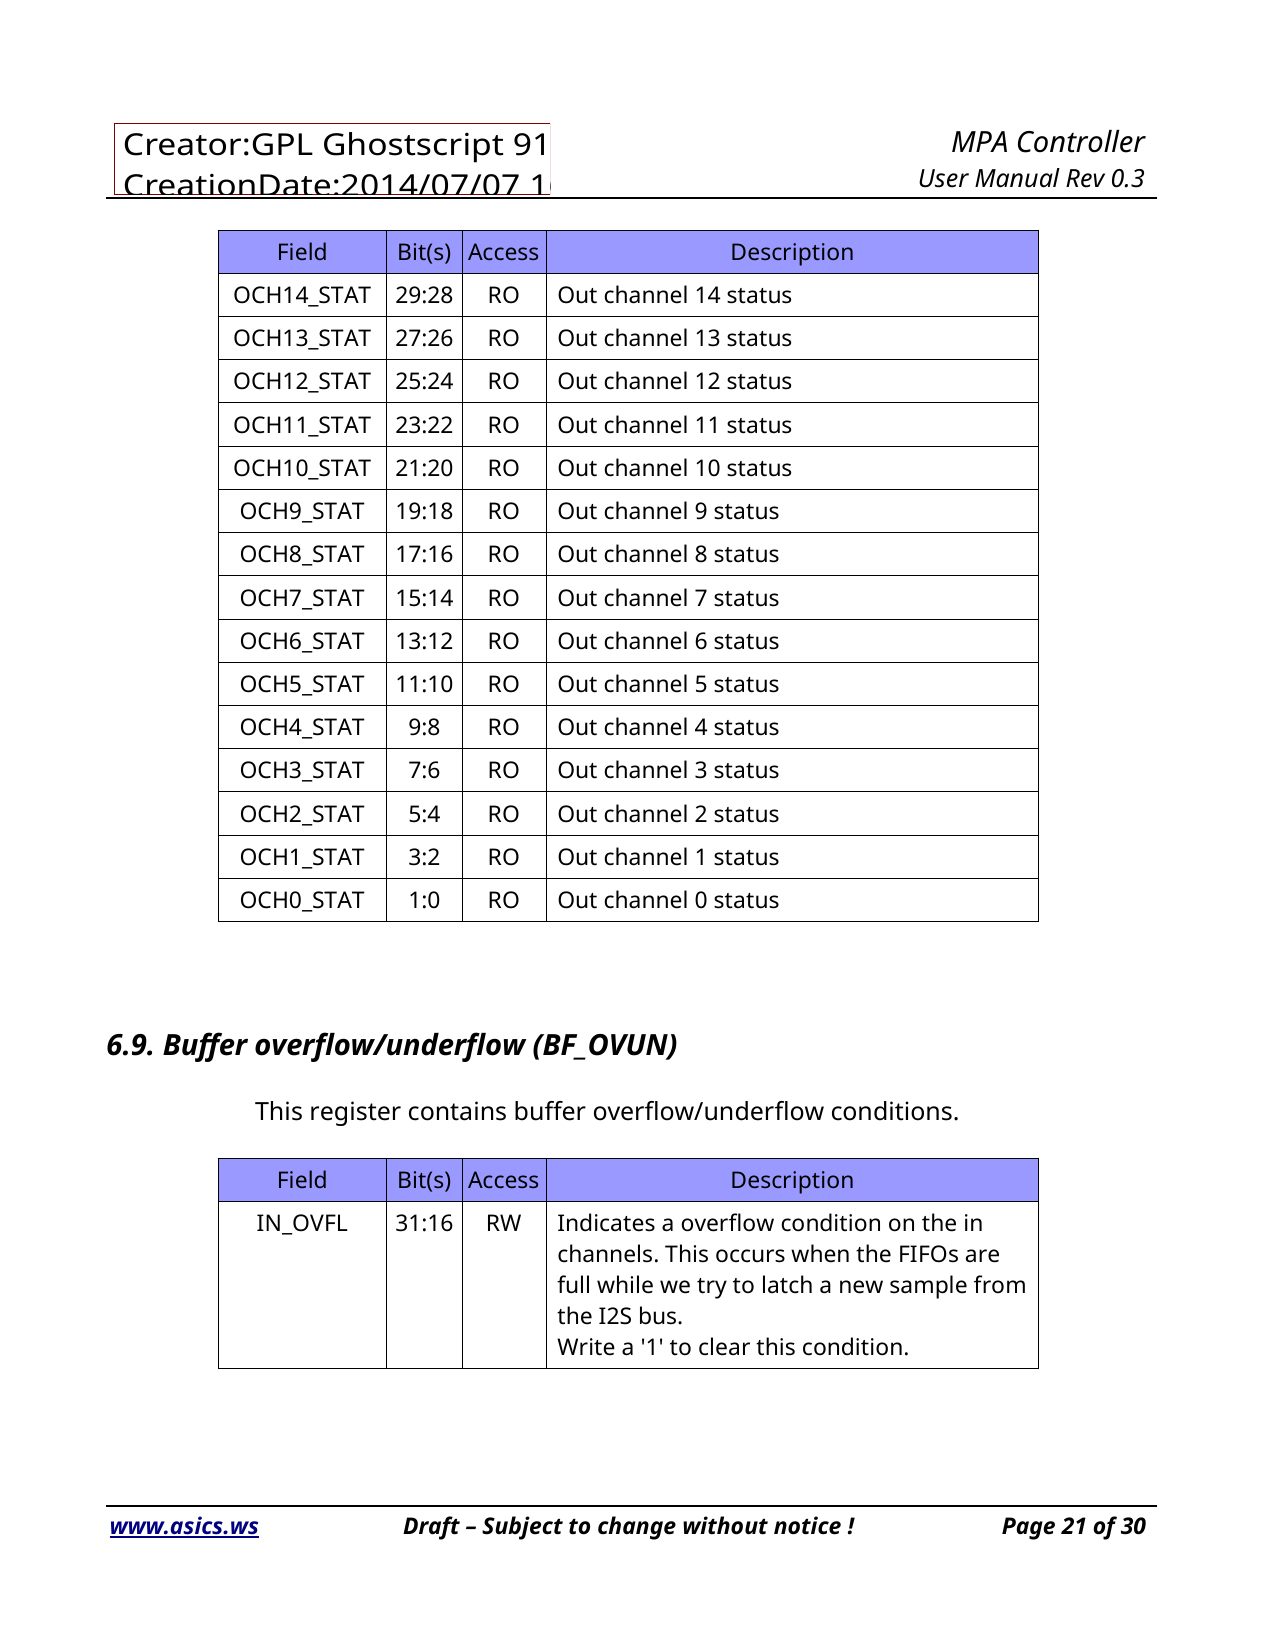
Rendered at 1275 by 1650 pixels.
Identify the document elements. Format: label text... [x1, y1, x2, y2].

table_cell OCH5_STAT [219, 663, 386, 705]
table_cell Out channel 12 status [547, 360, 1038, 402]
table_cell RO [463, 706, 546, 748]
table_cell Out channel 9 status [547, 490, 1038, 532]
table_cell 21:20 [387, 447, 462, 489]
table_cell 15:14 [387, 576, 462, 619]
table_cell RO [463, 490, 546, 532]
table_cell Out channel 13 status [547, 317, 1038, 359]
table_cell 13:12 [387, 620, 462, 662]
table_header Description [547, 1159, 1038, 1201]
table_cell Out channel 6 status [547, 620, 1038, 662]
table_cell OCH9_STAT [219, 490, 386, 532]
table_cell OCH13_STAT [219, 317, 386, 359]
table_cell OCH4_STAT [219, 706, 386, 748]
table_cell 23:22 [387, 403, 462, 446]
table_cell OCH6_STAT [219, 620, 386, 662]
subtitle Buffer overflow/underflow (BF_OVUN) [106, 1024, 1157, 1064]
table_cell RO [463, 792, 546, 835]
table_header Bit(s) [387, 1159, 462, 1201]
table_cell OCH12_STAT [219, 360, 386, 402]
table_header Bit(s) [387, 231, 462, 273]
table_cell 1:0 [387, 879, 462, 921]
table_cell OCH7_STAT [219, 576, 386, 619]
table_cell OCH14_STAT [219, 274, 386, 316]
table_header Access [463, 1159, 546, 1201]
table_cell Out channel 1 status [547, 836, 1038, 878]
table_cell OCH1_STAT [219, 836, 386, 878]
table_header Description [547, 231, 1038, 273]
table_cell RO [463, 879, 546, 921]
table_header Field [219, 231, 386, 273]
table_cell Out channel 3 status [547, 749, 1038, 791]
table_cell Out channel 4 status [547, 706, 1038, 748]
table_cell IN_OVFL [219, 1202, 386, 1368]
table_cell RO [463, 533, 546, 575]
table_cell RO [463, 317, 546, 359]
table_cell OCH3_STAT [219, 749, 386, 791]
table_cell RO [463, 576, 546, 619]
table_cell RO [463, 447, 546, 489]
table_cell 5:4 [387, 792, 462, 835]
table_cell 7:6 [387, 749, 462, 791]
table_cell OCH0_STAT [219, 879, 386, 921]
table_cell RO [463, 749, 546, 791]
table_cell Indicates a overflow condition on the in channels. This occurs when the FIFOs are full while we try to latch a new sample from the I2S bus. Write a '1' to clear this condition. [547, 1202, 1038, 1368]
table_cell 3:2 [387, 836, 462, 878]
table_cell 19:18 [387, 490, 462, 532]
table_cell Out channel 5 status [547, 663, 1038, 705]
table_cell Out channel 8 status [547, 533, 1038, 575]
table_cell RW [463, 1202, 546, 1368]
table_cell RO [463, 620, 546, 662]
table_cell RO [463, 274, 546, 316]
table_cell OCH2_STAT [219, 792, 386, 835]
table_cell Out channel 14 status [547, 274, 1038, 316]
table_header Access [463, 231, 546, 273]
text This register contains buffer overflow/underflow conditions. [219, 1094, 1157, 1128]
table_cell OCH8_STAT [219, 533, 386, 575]
table_cell Out channel 10 status [547, 447, 1038, 489]
table_cell 25:24 [387, 360, 462, 402]
table_cell OCH11_STAT [219, 403, 386, 446]
table_cell 29:28 [387, 274, 462, 316]
table_cell 31:16 [387, 1202, 462, 1368]
table_cell RO [463, 360, 546, 402]
table_cell Out channel 11 status [547, 403, 1038, 446]
table_cell Out channel 0 status [547, 879, 1038, 921]
table_cell Out channel 2 status [547, 792, 1038, 835]
table_header Field [219, 1159, 386, 1201]
table_cell 17:16 [387, 533, 462, 575]
table_cell Out channel 7 status [547, 576, 1038, 619]
table_cell RO [463, 663, 546, 705]
table_cell 27:26 [387, 317, 462, 359]
table_cell RO [463, 403, 546, 446]
table_cell OCH10_STAT [219, 447, 386, 489]
table_cell 11:10 [387, 663, 462, 705]
table_cell 9:8 [387, 706, 462, 748]
table_cell RO [463, 836, 546, 878]
